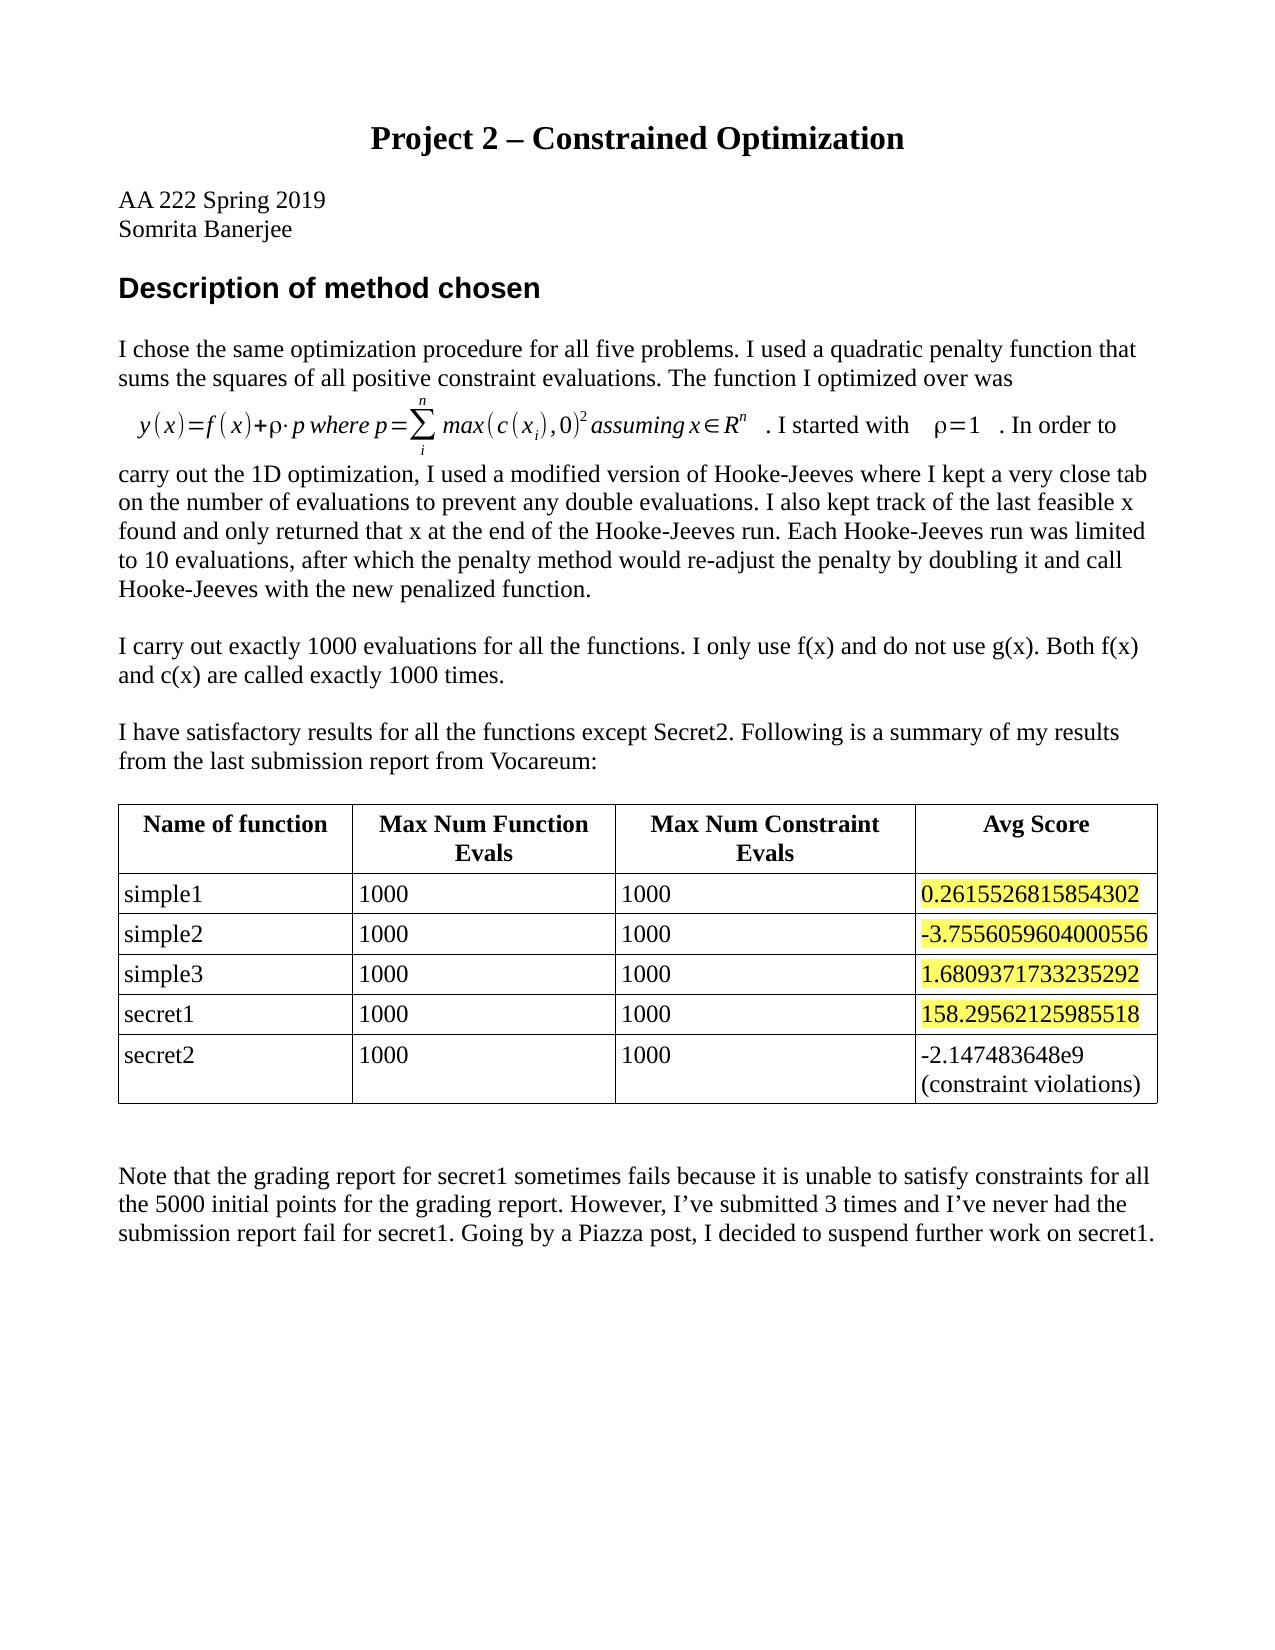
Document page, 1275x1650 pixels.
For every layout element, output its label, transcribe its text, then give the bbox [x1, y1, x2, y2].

text I have satisfactory results for all the functions except Secret2. Following is a summary of my results from the last submission report from Vocareum: [118, 717, 1157, 775]
table_header Avg Score [916, 805, 1157, 873]
table_cell 158.29562125985518 [916, 995, 1157, 1034]
table_cell 1000 [353, 995, 615, 1034]
table_cell simple2 [119, 914, 352, 953]
table_header Max Num Constraint Evals [616, 805, 915, 873]
table_cell 0.2615526815854302 [916, 874, 1157, 913]
text AA 222 Spring 2019 [118, 185, 1157, 214]
table_cell 1000 [616, 995, 915, 1034]
table_cell 1000 [353, 914, 615, 953]
text Description of method chosen [118, 271, 1157, 305]
table_cell 1000 [353, 955, 615, 994]
table_cell 1000 [616, 955, 915, 994]
table_cell simple1 [119, 874, 352, 913]
text Project 2 – Constrained Optimization [118, 118, 1157, 156]
table_header Name of function [119, 805, 352, 873]
table_cell -2.147483648e9 (constraint violations) [916, 1035, 1157, 1103]
text I carry out exactly 1000 evaluations for all the functions. I only use f(x) and do not use g(x). Both f(x) and c(x) are called exactly 1000 times. [118, 631, 1157, 689]
table_cell -3.7556059604000556 [916, 914, 1157, 953]
table_cell 1.6809371733235292 [916, 955, 1157, 994]
table_cell 1000 [353, 874, 615, 913]
text Note that the grading report for secret1 sometimes fails because it is unable to satisfy constraints for all the 5000 initial points for the grading report. However, I’ve submitted 3 times and I’ve never had the submission report fail for secret1. Going by a Piazza post, I decided to suspend further work on secret1. [118, 1161, 1157, 1247]
text Somrita Banerjee [118, 214, 1157, 243]
table_cell 1000 [616, 874, 915, 913]
table_cell secret2 [119, 1035, 352, 1103]
table_cell 1000 [353, 1035, 615, 1103]
table_cell simple3 [119, 955, 352, 994]
table_cell 1000 [616, 914, 915, 953]
table_cell secret1 [119, 995, 352, 1034]
table_header Max Num Function Evals [353, 805, 615, 873]
table_cell 1000 [616, 1035, 915, 1103]
text I chose the same optimization procedure for all five problems. I used a quadratic penalty function that sums the squares of all positive constraint evaluations. The function I optimized over was . I started with . In order to carry out the 1D optimization, I used a modified version of Hooke-Jeeves where I kept a very close tab on the number of evaluations to prevent any double evaluations. I also kept track of the last feasible x found and only returned that x at the end of the Hooke-Jeeves run. Each Hooke-Jeeves run was limited to 10 evaluations, after which the penalty method would re-adjust the penalty by doubling it and call Hooke-Jeeves with the new penalized function. [118, 334, 1157, 602]
